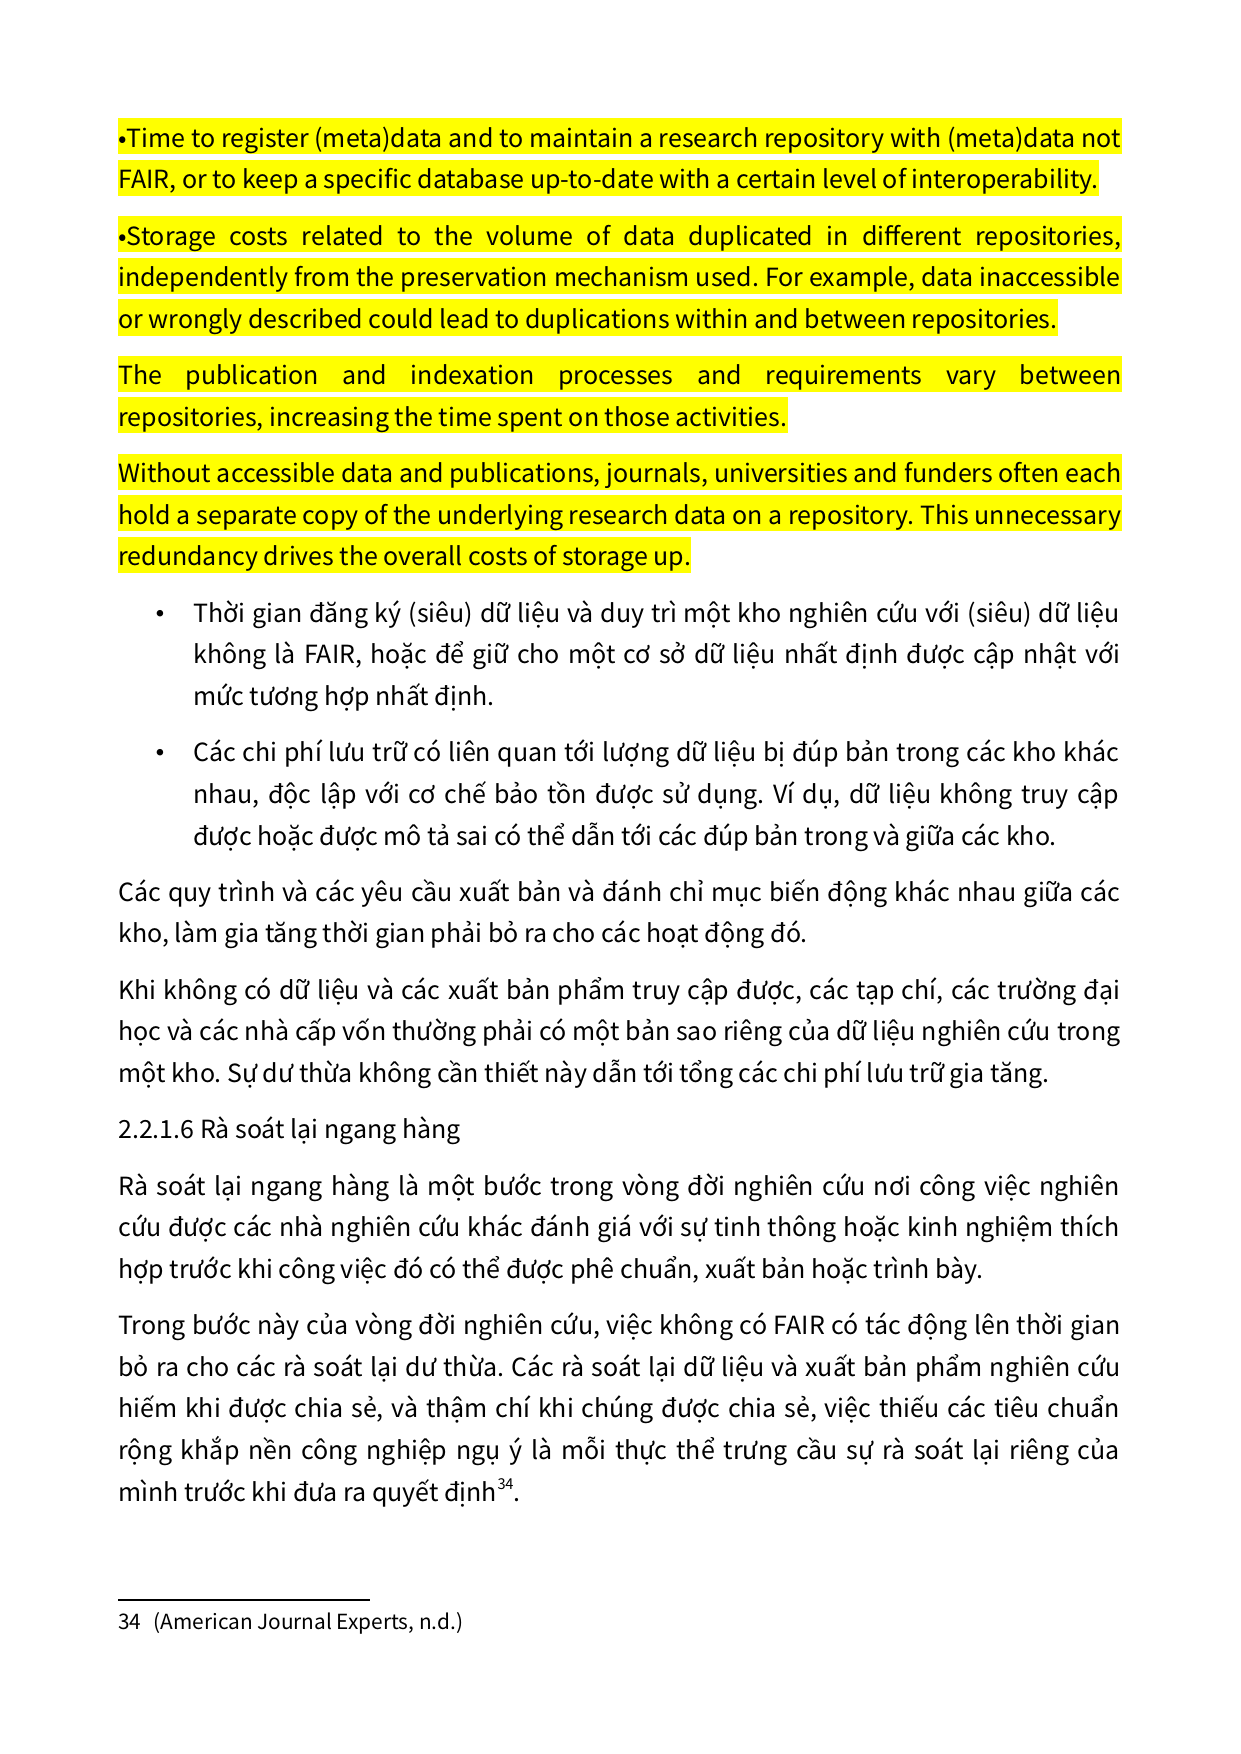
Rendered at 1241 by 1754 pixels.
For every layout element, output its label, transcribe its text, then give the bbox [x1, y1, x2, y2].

text Trong bước này của vòng đời nghiên cứu, việc không có FAIR có tác động lên thời gian bỏ ra cho các rà soát lại dư thừa. Các rà soát lại dữ liệu và xuất bản phẩm nghiên cứu hiếm khi được chia sẻ, và thậm chí khi chúng được chia sẻ, việc thiếu các tiêu chuẩn rộng khắp nền công nghiệp ngụ ý là mỗi thực thể trưng cầu sự rà soát lại riêng của mình trước khi đưa ra quyết định. [118, 1306, 1122, 1508]
text (American Journal Experts, n.d.) [118, 1606, 1122, 1636]
text The publication and indexation processes and requirements vary between repositories, increasing the time spent on those activities. [118, 356, 1122, 433]
text Khi không có dữ liệu và các xuất bản phẩm truy cập được, các tạp chí, các trường đại học và các nhà cấp vốn thường phải có một bản sao riêng của dữ liệu nghiên cứu trong một kho. Sự dư thừa không cần thiết này dẫn tới tổng các chi phí lưu trữ gia tăng. [118, 970, 1122, 1090]
list Các chi phí lưu trữ có liên quan tới lượng dữ liệu bị đúp bản trong các kho khác nhau, độc lập với cơ chế bảo tồn được sử dụng. Ví dụ, dữ liệu không truy cập được hoặc được mô tả sai có thể dẫn tới các đúp bản trong và giữa các kho. [156, 733, 1122, 852]
text Rà soát lại ngang hàng là một bước trong vòng đời nghiên cứu nơi công việc nghiên cứu được các nhà nghiên cứu khác đánh giá với sự tinh thông hoặc kinh nghiệm thích hợp trước khi công việc đó có thể được phê chuẩn, xuất bản hoặc trình bày. [118, 1166, 1122, 1286]
list Thời gian đăng ký (siêu) dữ liệu và duy trì một kho nghiên cứu với (siêu) dữ liệu không là FAIR, hoặc để giữ cho một cơ sở dữ liệu nhất định được cập nhật với mức tương hợp nhất định. [156, 593, 1122, 713]
text •Storage costs related to the volume of data duplicated in different repositories, independently from the preservation mechanism used. For example, data inaccessible or wrongly described could lead to duplications within and between repositories. [118, 216, 1122, 336]
text 2.2.1.6 Rà soát lại ngang hàng [118, 1110, 1122, 1146]
text •Time to register (meta)data and to maintain a research repository with (meta)data not FAIR, or to keep a specific database up-to-date with a certain level of interoperability. [118, 118, 1122, 196]
text Các quy trình và các yêu cầu xuất bản và đánh chỉ mục biến động khác nhau giữa các kho, làm gia tăng thời gian phải bỏ ra cho các hoạt động đó. [118, 872, 1122, 950]
text Without accessible data and publications, journals, universities and funders often each hold a separate copy of the underlying research data on a repository. This unnecessary redundancy drives the overall costs of storage up. [118, 453, 1122, 573]
